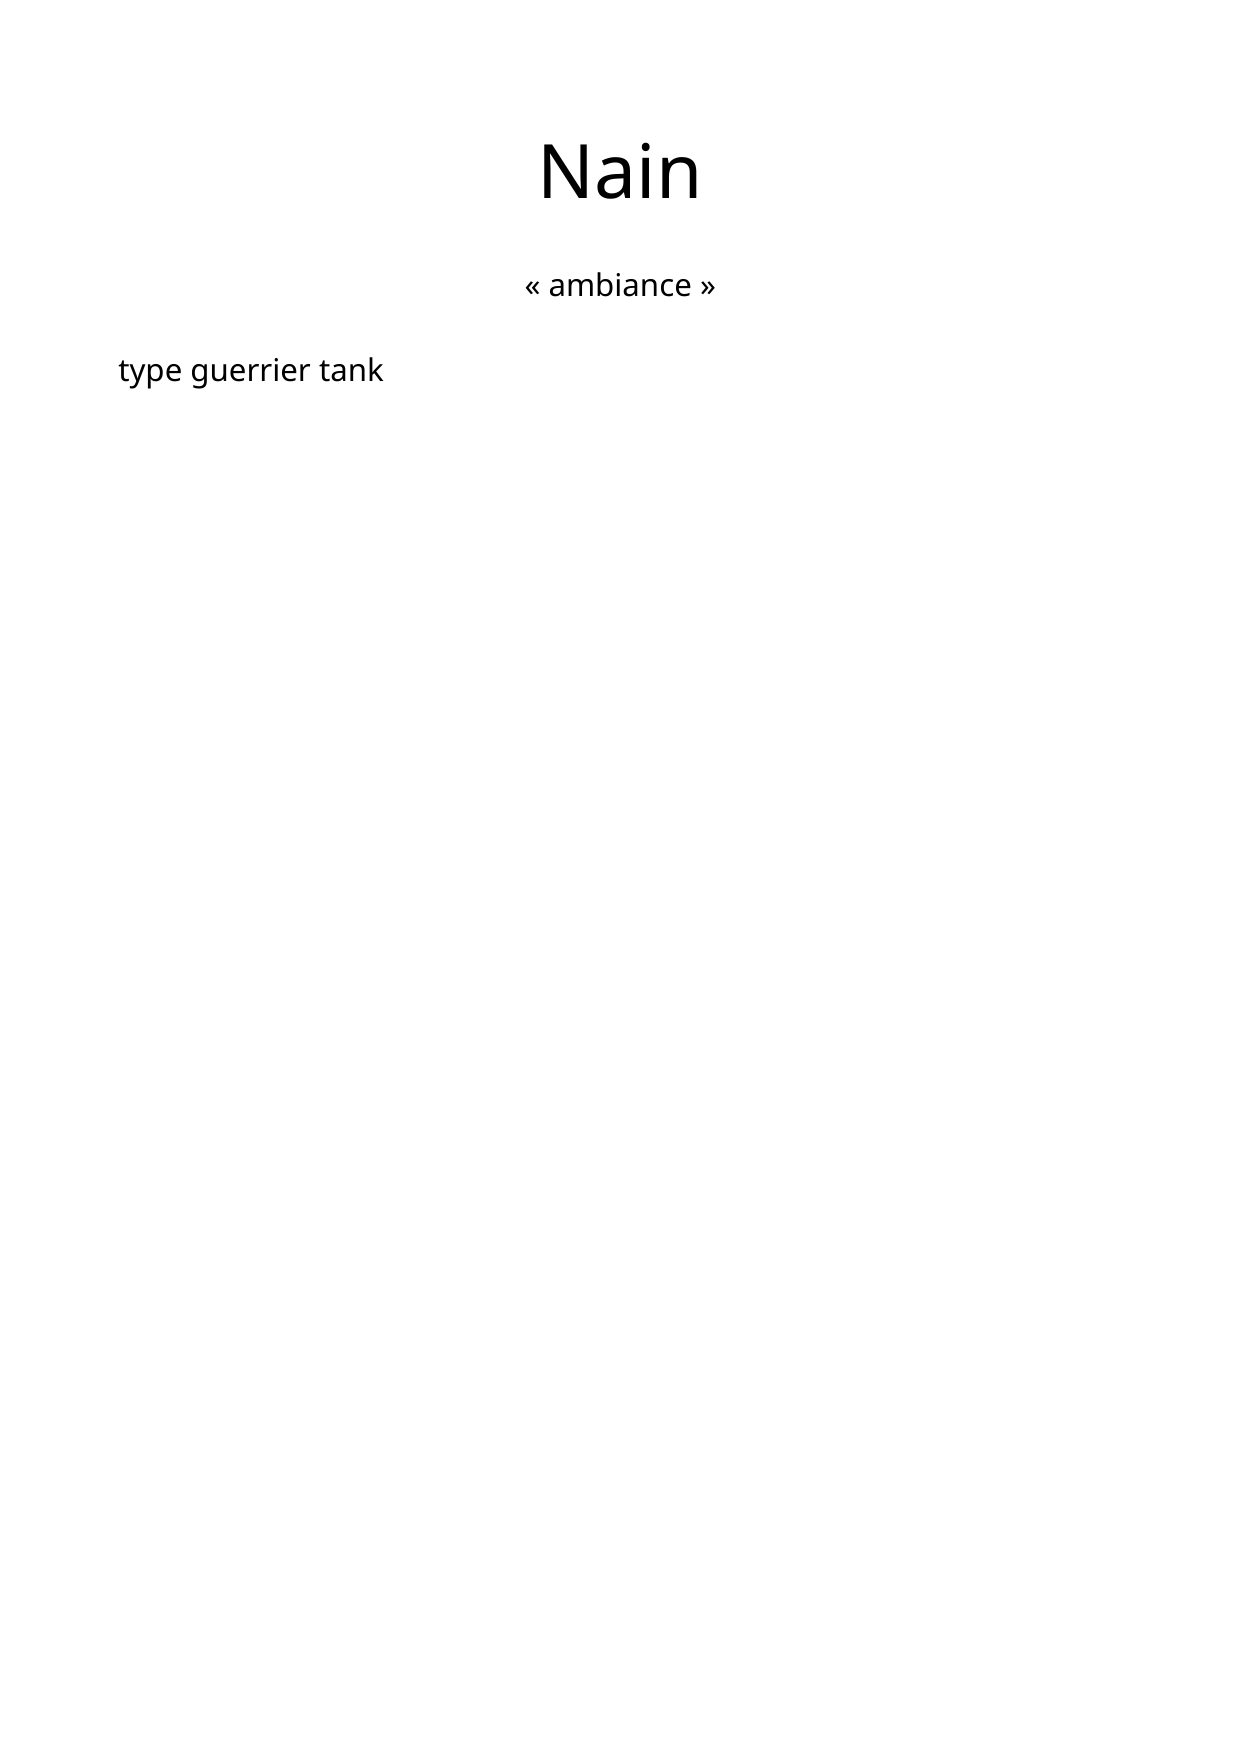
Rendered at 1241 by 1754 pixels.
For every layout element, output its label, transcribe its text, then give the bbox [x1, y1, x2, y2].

text type guerrier tank [118, 348, 1122, 391]
text Nain [118, 118, 1122, 220]
text « ambiance » [118, 263, 1122, 306]
